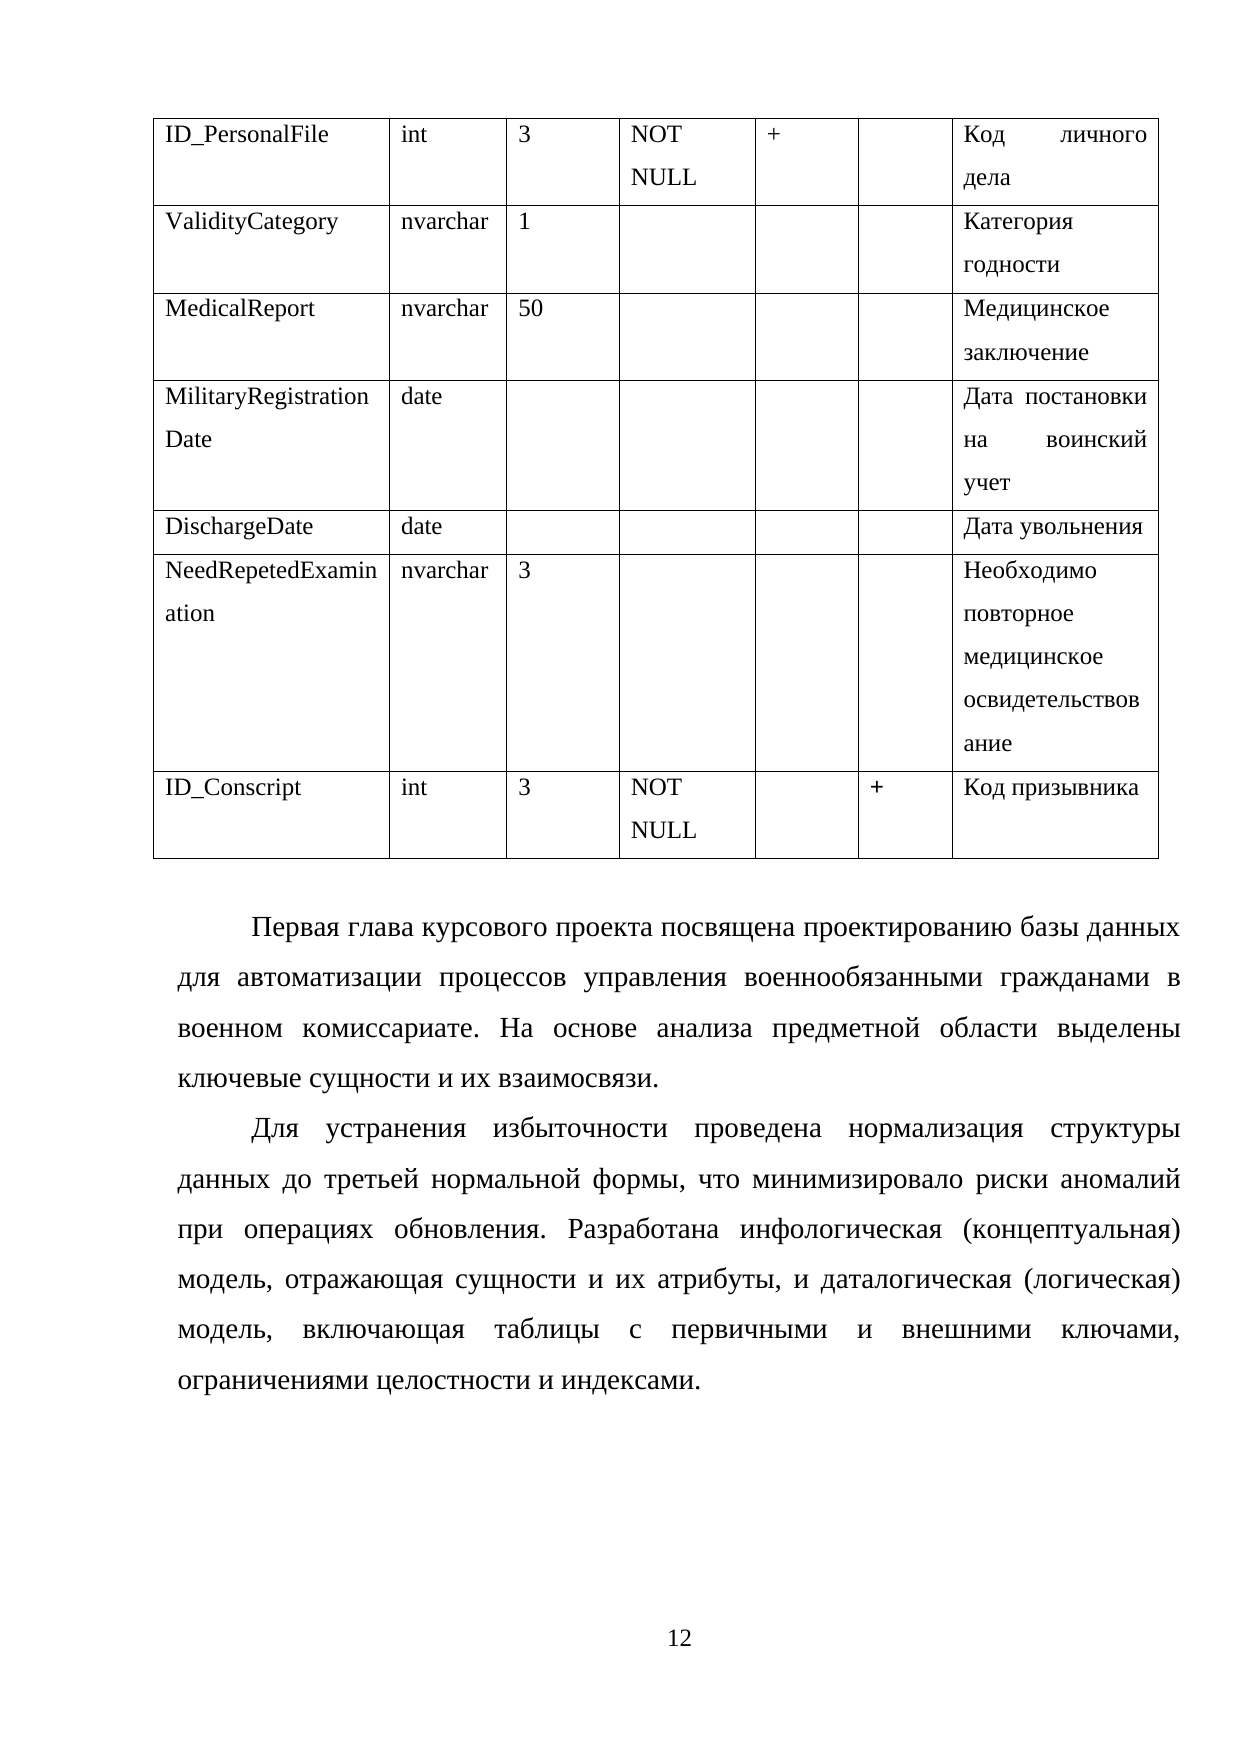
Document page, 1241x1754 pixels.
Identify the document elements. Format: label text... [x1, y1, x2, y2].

table_cell [756, 772, 858, 858]
table_cell int [390, 772, 506, 858]
table_cell [859, 555, 952, 771]
text Первая глава курсового проекта посвящена проектированию базы данных для автоматизации процессов управления военнообязанными гражданами в военном комиссариате. На основе анализа предметной области выделены ключевые сущности и их взаимосвязи. [177, 909, 1181, 1094]
table_cell Дата постановки на воинский учет [953, 381, 1158, 510]
table_cell Код призывника [953, 772, 1158, 858]
table_cell Медицинское заключение [953, 294, 1158, 380]
table_cell 50 [507, 294, 619, 380]
table_cell NOT NULL [620, 772, 755, 858]
table_cell nvarchar [390, 555, 506, 771]
table_cell [620, 206, 755, 292]
table_cell Необходимо повторное медицинское освидетельствование [953, 555, 1158, 771]
table_cell 1 [507, 206, 619, 292]
table_cell [859, 381, 952, 510]
table_cell [507, 381, 619, 510]
table_cell 3 [507, 119, 619, 205]
table_cell [756, 381, 858, 510]
table_cell 3 [507, 555, 619, 771]
table_cell NOT NULL [620, 119, 755, 205]
table_cell [756, 555, 858, 771]
table_cell ID_Conscript [154, 772, 389, 858]
table_cell [756, 294, 858, 380]
table_cell [859, 206, 952, 292]
table_cell nvarchar [390, 294, 506, 380]
table_cell [620, 511, 755, 554]
table_cell 3 [507, 772, 619, 858]
table_cell MilitaryRegistrationDate [154, 381, 389, 510]
table_cell [620, 381, 755, 510]
table_cell date [390, 511, 506, 554]
table_cell Код личного дела [953, 119, 1158, 205]
table_cell + [756, 119, 858, 205]
table_cell date [390, 381, 506, 510]
table_cell int [390, 119, 506, 205]
table_cell [620, 294, 755, 380]
table_cell [859, 511, 952, 554]
table_cell ValidityCategory [154, 206, 389, 292]
text Для устранения избыточности проведена нормализация структуры данных до третьей нормальной формы, что минимизировало риски аномалий при операциях обновления. Разработана инфологическая (концептуальная) модель, отражающая сущности и их атрибуты, и даталогическая (логическая) модель, включающая таблицы с первичными и внешними ключами, ограничениями целостности и индексами. [177, 1110, 1181, 1396]
table_cell nvarchar [390, 206, 506, 292]
table_cell Дата увольнения [953, 511, 1158, 554]
table_cell + [859, 772, 952, 858]
table_cell [756, 511, 858, 554]
table_cell [620, 555, 755, 771]
table_cell NeedRepetedExamination [154, 555, 389, 771]
table_cell [756, 206, 858, 292]
table_cell MedicalReport [154, 294, 389, 380]
table_cell DischargeDate [154, 511, 389, 554]
table_cell Категория годности [953, 206, 1158, 292]
table_cell [859, 119, 952, 205]
table_cell ID_PersonalFile [154, 119, 389, 205]
table_cell [507, 511, 619, 554]
table_cell [859, 294, 952, 380]
